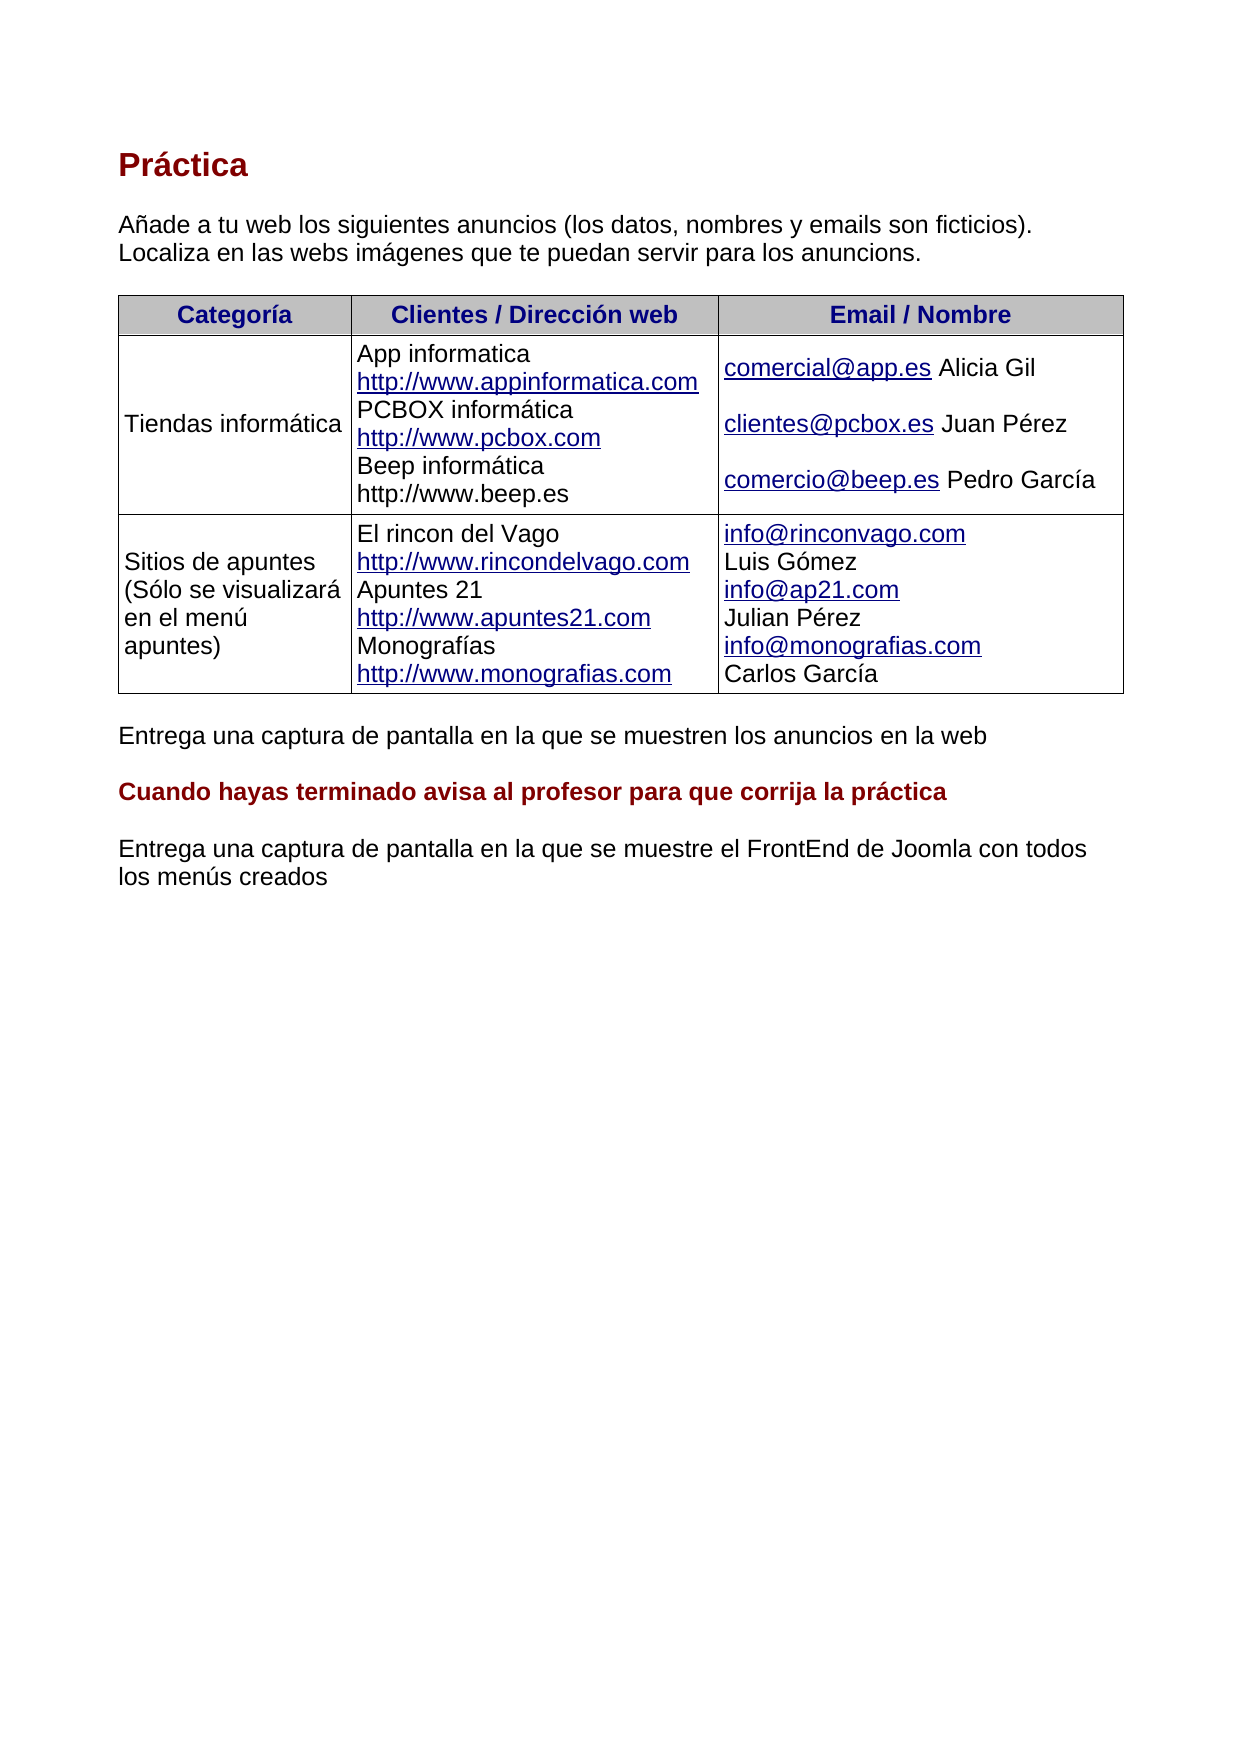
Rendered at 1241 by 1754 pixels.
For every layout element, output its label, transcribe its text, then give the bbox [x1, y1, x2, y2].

table_cell Tiendas informática [119, 336, 351, 513]
text Entrega una captura de pantalla en la que se muestren los anuncios en la web [118, 721, 1122, 749]
subtitle Práctica [118, 146, 1122, 183]
table_cell comercial@app.es Alicia Gil clientes@pcbox.es Juan Pérez comercio@beep.es Pedro García [719, 336, 1123, 513]
table_header Email / Nombre [719, 296, 1123, 334]
table_header Clientes / Dirección web [352, 296, 718, 334]
table_cell Sitios de apuntes (Sólo se visualizará en el menú apuntes) [119, 515, 351, 693]
text Añade a tu web los siguientes anuncios (los datos, nombres y emails son ficticios). Localiza en las webs imágenes que te puedan servir para los anuncions. [118, 211, 1122, 267]
table_cell info@rinconvago.com Luis Gómez info@ap21.com Julian Pérez info@monografias.com Carlos García [719, 515, 1123, 693]
text Entrega una captura de pantalla en la que se muestre el FrontEnd de Joomla con todos los menús creados [118, 835, 1122, 891]
table_cell App informatica http://www.appinformatica.com PCBOX informática http://www.pcbox.com Beep informática http://www.beep.es [352, 336, 718, 513]
table_header Categoría [119, 296, 351, 334]
text Cuando hayas terminado avisa al profesor para que corrija la práctica [118, 777, 1122, 805]
table_cell El rincon del Vago http://www.rincondelvago.com Apuntes 21 http://www.apuntes21.com Monografías http://www.monografias.com [352, 515, 718, 693]
